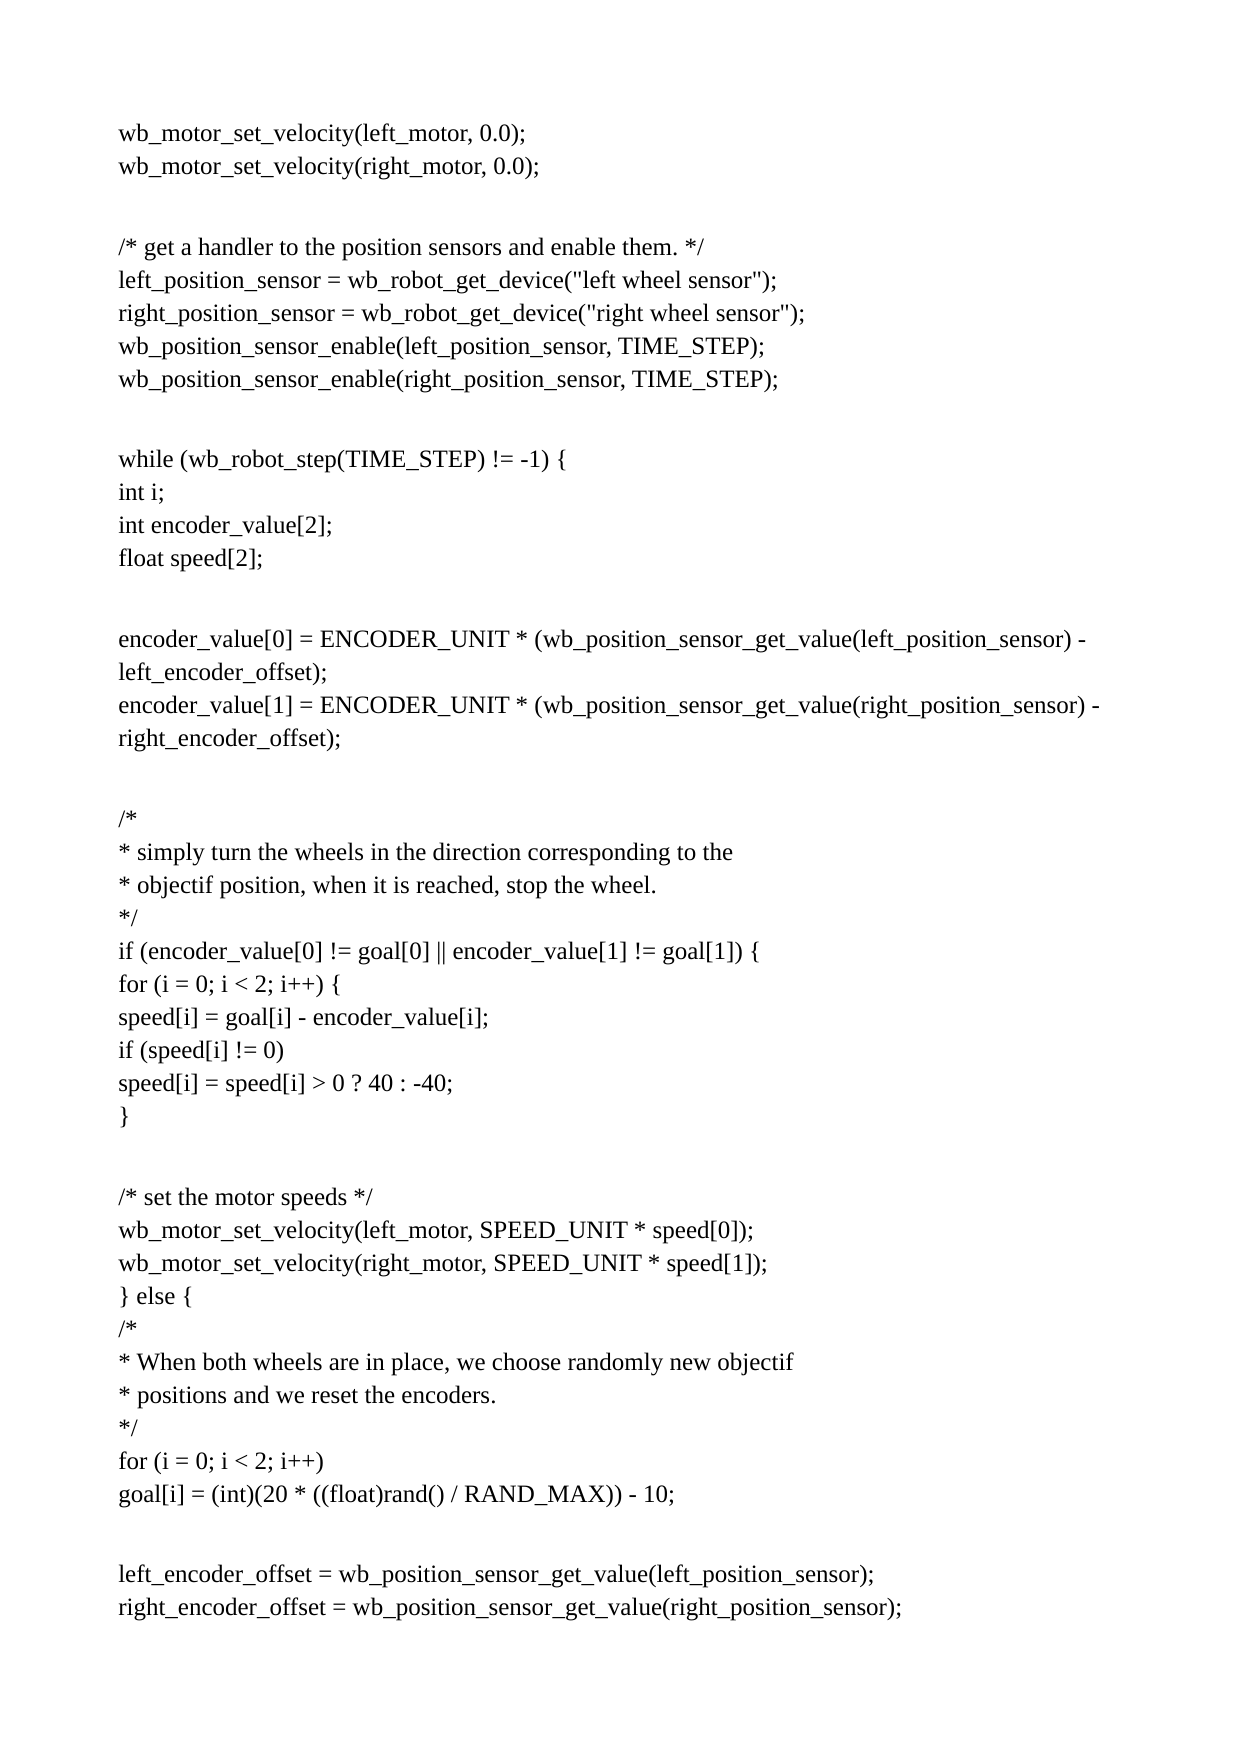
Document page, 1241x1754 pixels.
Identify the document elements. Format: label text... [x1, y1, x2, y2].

text wb_motor_set_velocity(left_motor, 0.0); [118, 118, 1122, 147]
text } else { [118, 1281, 1122, 1309]
text /* [118, 804, 1122, 833]
text * objectif position, when it is reached, stop the wheel. [118, 870, 1122, 899]
text wb_motor_set_velocity(right_motor, 0.0); [118, 151, 1122, 180]
text encoder_value[1] = ENCODER_UNIT * (wb_position_sensor_get_value(right_position_sensor) - right_encoder_offset); [118, 690, 1122, 752]
text */ [118, 903, 1122, 932]
text wb_motor_set_velocity(right_motor, SPEED_UNIT * speed[1]); [118, 1248, 1122, 1276]
text /* set the motor speeds */ [118, 1182, 1122, 1210]
text for (i = 0; i < 2; i++) [118, 1446, 1122, 1474]
text wb_position_sensor_enable(right_position_sensor, TIME_STEP); [118, 364, 1122, 393]
text /* [118, 1314, 1122, 1342]
text encoder_value[0] = ENCODER_UNIT * (wb_position_sensor_get_value(left_position_sensor) - left_encoder_offset); [118, 624, 1122, 686]
text right_encoder_offset = wb_position_sensor_get_value(right_position_sensor); [118, 1592, 1122, 1621]
text speed[i] = goal[i] - encoder_value[i]; [118, 1002, 1122, 1031]
text } [118, 1101, 1122, 1130]
text float speed[2]; [118, 543, 1122, 572]
text if (speed[i] != 0) [118, 1035, 1122, 1064]
text while (wb_robot_step(TIME_STEP) != -1) { [118, 444, 1122, 473]
text wb_position_sensor_enable(left_position_sensor, TIME_STEP); [118, 331, 1122, 359]
text if (encoder_value[0] != goal[0] || encoder_value[1] != goal[1]) { [118, 936, 1122, 965]
text * When both wheels are in place, we choose randomly new objectif [118, 1347, 1122, 1376]
text * simply turn the wheels in the direction corresponding to the [118, 837, 1122, 866]
text /* get a handler to the position sensors and enable them. */ [118, 232, 1122, 261]
text right_position_sensor = wb_robot_get_device("right wheel sensor"); [118, 298, 1122, 327]
text goal[i] = (int)(20 * ((float)rand() / RAND_MAX)) - 10; [118, 1479, 1122, 1508]
text wb_motor_set_velocity(left_motor, SPEED_UNIT * speed[0]); [118, 1215, 1122, 1243]
text * positions and we reset the encoders. [118, 1380, 1122, 1408]
text speed[i] = speed[i] > 0 ? 40 : -40; [118, 1068, 1122, 1097]
text left_encoder_offset = wb_position_sensor_get_value(left_position_sensor); [118, 1559, 1122, 1588]
text for (i = 0; i < 2; i++) { [118, 969, 1122, 998]
text left_position_sensor = wb_robot_get_device("left wheel sensor"); [118, 265, 1122, 293]
text int encoder_value[2]; [118, 511, 1122, 539]
text int i; [118, 477, 1122, 506]
text */ [118, 1413, 1122, 1442]
